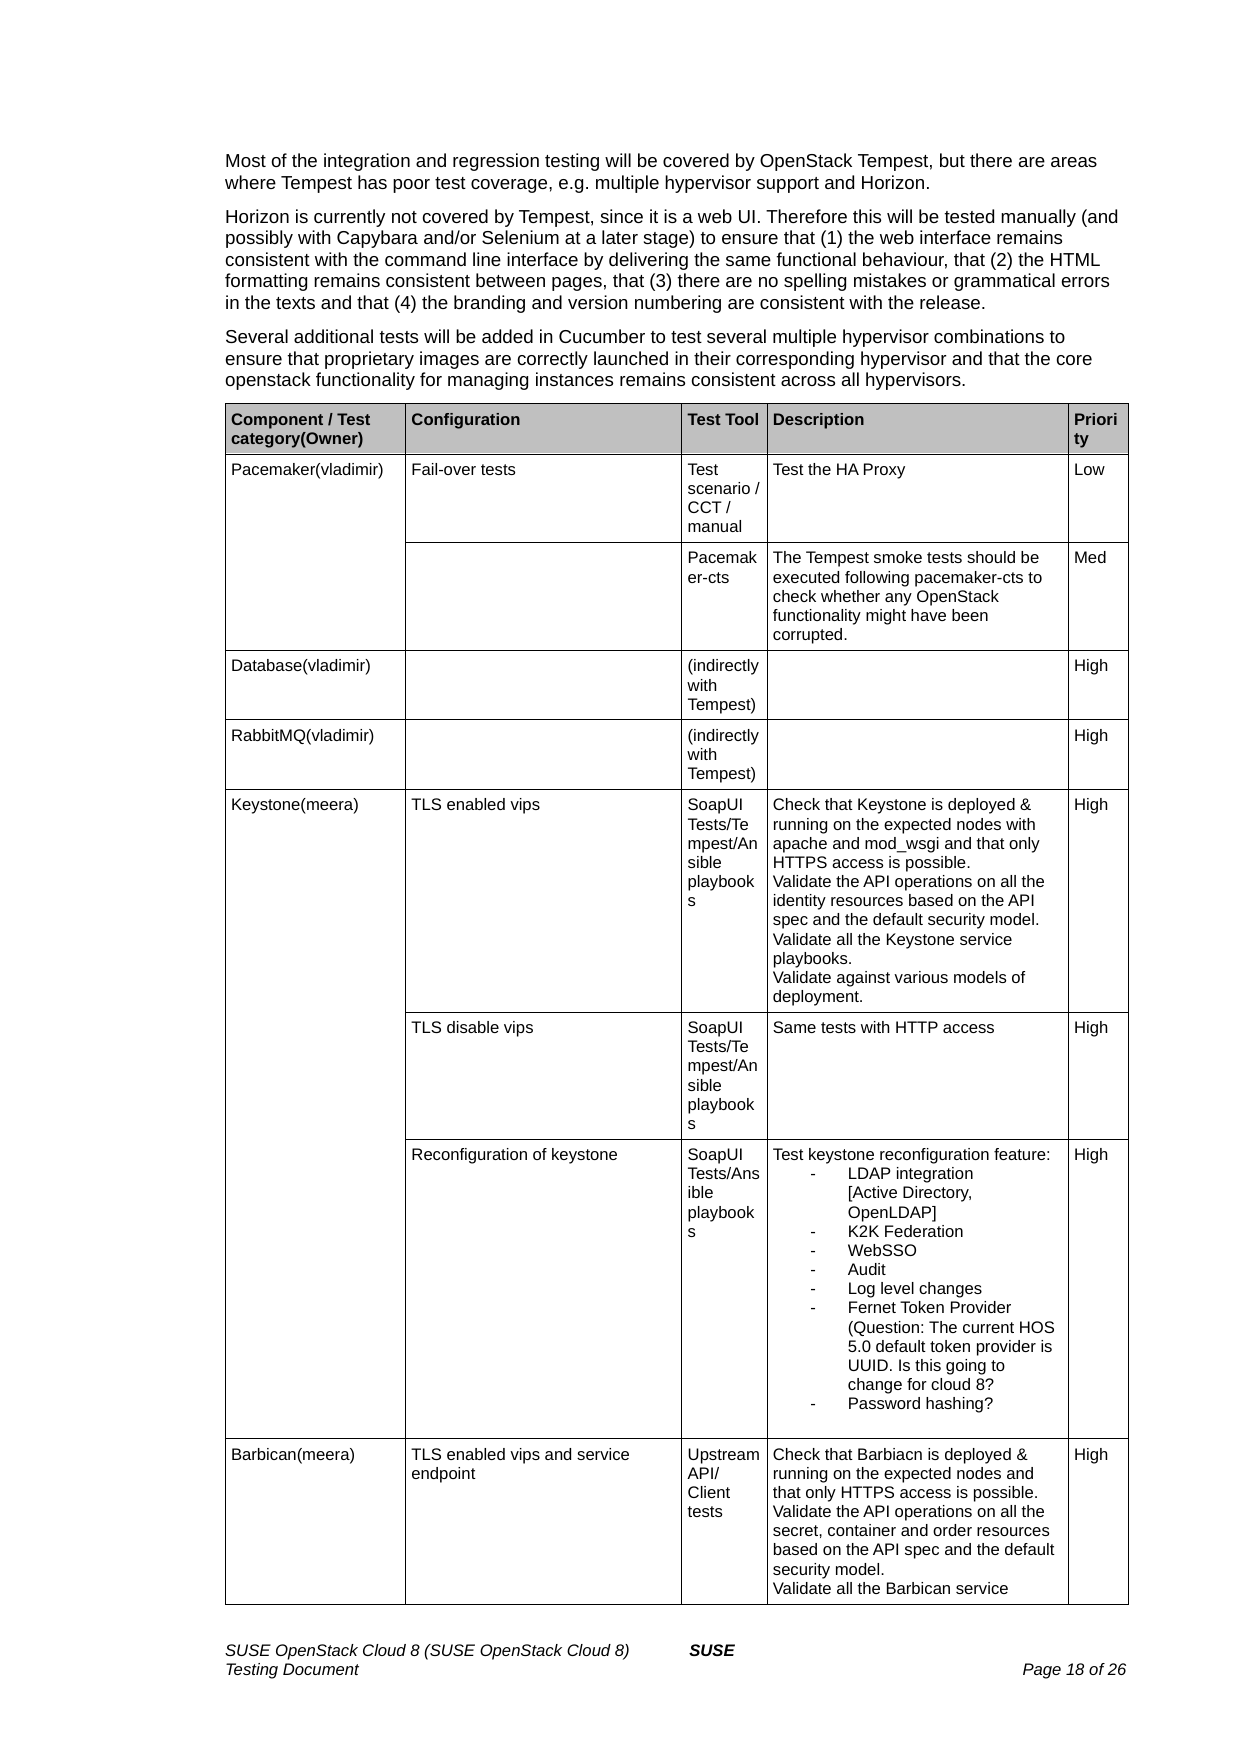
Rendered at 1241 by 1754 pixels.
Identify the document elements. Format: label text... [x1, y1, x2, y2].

table_cell TLS enabled vips [406, 790, 681, 1012]
table_header Test Tool [682, 404, 767, 453]
table_cell (indirectly with Tempest) [682, 720, 767, 789]
table_cell Check that Keystone is deployed & running on the expected nodes with apache and mod_wsgi and that only HTTPS access is possible. Validate the API operations on all the identity resources based on the API spec and the default security model. Validate all the Keystone service playbooks. Validate against various models of deployment. [768, 790, 1068, 1012]
table_cell [406, 720, 681, 789]
table_cell Barbican(meera) [226, 1439, 405, 1603]
table_cell Pacemaker(vladimir) [226, 455, 405, 650]
table_cell [768, 651, 1068, 719]
table_header Configuration [406, 404, 681, 453]
table_header Priority [1069, 404, 1128, 453]
table_cell Database(vladimir) [226, 651, 405, 719]
table_cell Test scenario / CCT / manual [682, 455, 767, 542]
table_cell SoapUI Tests/Ansible playbooks [682, 1140, 767, 1438]
text Several additional tests will be added in Cucumber to test several multiple hypervisor combinations to ensure that proprietary images are correctly launched in their corresponding hypervisor and that the core openstack functionality for managing instances remains consistent across all hypervisors. [225, 326, 1128, 391]
table_cell [406, 651, 681, 719]
text Most of the integration and regression testing will be covered by OpenStack Tempest, but there are areas where Tempest has poor test coverage, e.g. multiple hypervisor support and Horizon. [225, 150, 1128, 193]
table_cell TLS disable vips [406, 1013, 681, 1139]
table_cell High [1069, 651, 1128, 719]
table_cell Test keystone reconfiguration feature: LDAP integration [Active Directory, OpenLDAP] K2K Federation WebSSO Audit Log level changes Fernet Token Provider (Question: The current HOS 5.0 default token provider is UUID. Is this going to change for cloud 8? Password hashing? [768, 1140, 1068, 1438]
table_cell Pacemaker-cts [682, 543, 767, 650]
table_cell The Tempest smoke tests should be executed following pacemaker-cts to check whether any OpenStack functionality might have been corrupted. [768, 543, 1068, 650]
table_header Component / Test category(Owner) [226, 404, 405, 453]
table_cell TLS enabled vips and service endpoint [406, 1439, 681, 1603]
table_cell (indirectly with Tempest) [682, 651, 767, 719]
table_cell Same tests with HTTP access [768, 1013, 1068, 1139]
table_cell High [1069, 720, 1128, 789]
table_cell High [1069, 790, 1128, 1012]
table_cell Fail-over tests [406, 455, 681, 542]
table_cell Med [1069, 543, 1128, 650]
table_cell Check that Barbiacn is deployed & running on the expected nodes and that only HTTPS access is possible. Validate the API operations on all the secret, container and order resources based on the API spec and the default security model. Validate all the Barbican service [768, 1439, 1068, 1603]
table_cell SoapUI Tests/Tempest/Ansible playbooks [682, 1013, 767, 1139]
table_cell Reconfiguration of keystone [406, 1140, 681, 1438]
table_cell High [1069, 1013, 1128, 1139]
table_cell RabbitMQ(vladimir) [226, 720, 405, 789]
text Horizon is currently not covered by Tempest, since it is a web UI. Therefore this will be tested manually (and possibly with Capybara and/or Selenium at a later stage) to ensure that (1) the web interface remains consistent with the command line interface by delivering the same functional behaviour, that (2) the HTML formatting remains consistent between pages, that (3) there are no spelling mistakes or grammatical errors in the texts and that (4) the branding and version numbering are consistent with the release. [225, 206, 1128, 313]
table_cell SoapUI Tests/Tempest/Ansible playbooks [682, 790, 767, 1012]
table_header Description [768, 404, 1068, 453]
table_cell Keystone(meera) [226, 790, 405, 1438]
table_cell [406, 543, 681, 650]
table_cell High [1069, 1140, 1128, 1438]
table_cell High [1069, 1439, 1128, 1603]
table_cell [768, 720, 1068, 789]
table_cell Low [1069, 455, 1128, 542]
table_cell Test the HA Proxy [768, 455, 1068, 542]
table_cell Upstream API/Client tests [682, 1439, 767, 1603]
